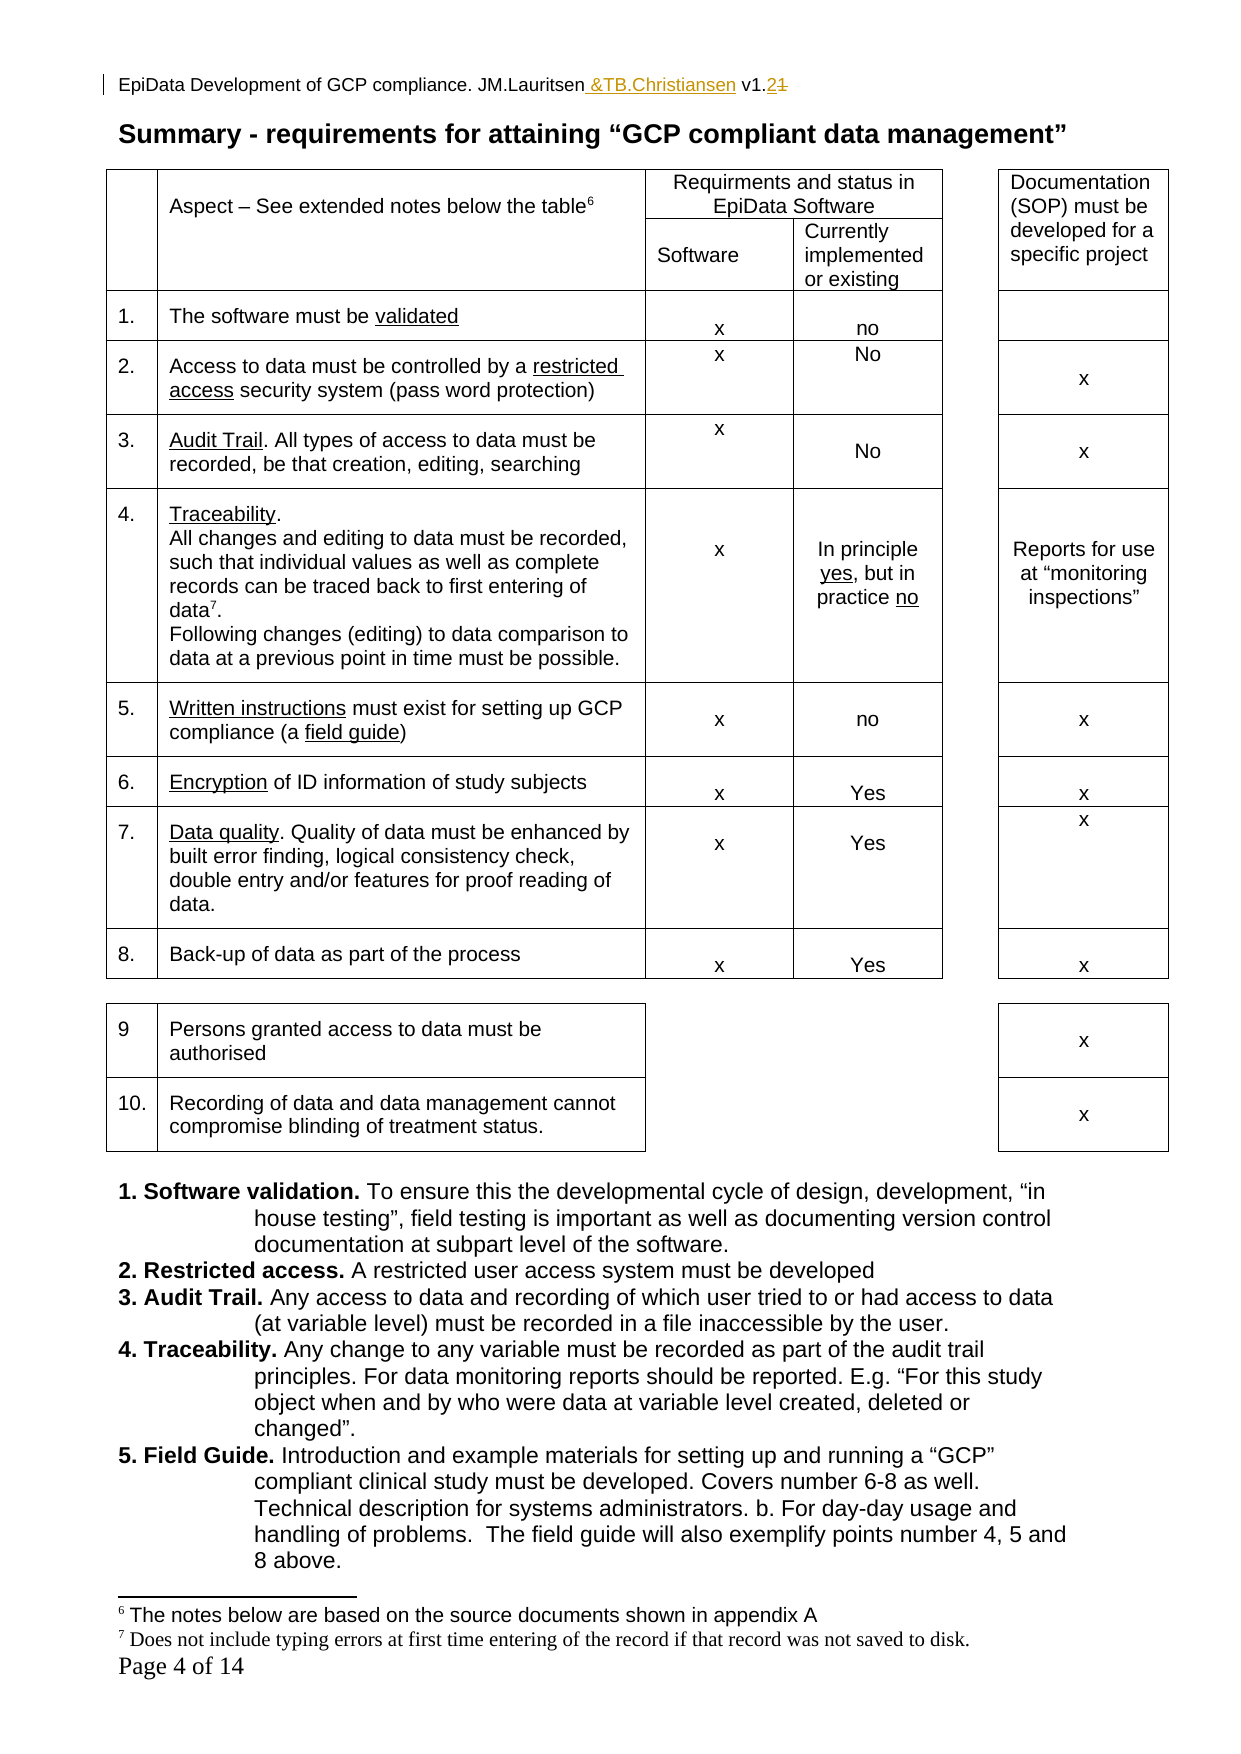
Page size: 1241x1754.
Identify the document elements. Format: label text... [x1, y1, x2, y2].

table_cell Yes [794, 929, 942, 978]
table_cell 3. [107, 415, 157, 488]
table_cell [943, 928, 998, 978]
table_cell x [646, 489, 793, 682]
table_cell [943, 488, 998, 682]
table_cell No [794, 415, 942, 488]
table_cell The software must be validated [158, 291, 645, 340]
text 2. Restricted access. A restricted user access system must be developed [118, 1257, 1071, 1284]
table_cell 5. [107, 683, 157, 756]
table_header [943, 169, 998, 217]
table_cell x [646, 341, 793, 414]
table_cell [943, 414, 998, 488]
table_cell Yes [794, 807, 942, 928]
table_cell In principle yes, but in practice no [794, 489, 942, 682]
table_cell 1. [107, 291, 157, 340]
table_cell 6. [107, 757, 157, 806]
table_cell Encryption of ID information of study subjects [158, 757, 645, 806]
text 4. Traceability. Any change to any variable must be recorded as part of the audit trail principles. For data monitoring reports should be reported. E.g. “For this study object when and by who were data at variable level created, deleted or changed”. [118, 1336, 1071, 1442]
table_cell x [999, 929, 1168, 978]
table_cell no [794, 683, 942, 756]
table_cell Currently implemented or existing [794, 219, 942, 290]
text 3. Audit Trail. Any access to data and recording of which user tried to or had access to data (at variable level) must be recorded in a file inaccessible by the user. [118, 1284, 1071, 1336]
text 5. Field Guide. Introduction and example materials for setting up and running a “GCP” compliant clinical study must be developed. Covers number 6-8 as well. Technical description for systems administrators. b. For day-day usage and handling of problems. The field guide will also exemplify points number 4, 5 and 8 above. [118, 1442, 1071, 1573]
table_cell 7. [107, 807, 157, 928]
subtitle Summary - requirements for attaining “GCP compliant data management” [118, 118, 1071, 149]
table_cell 10. [107, 1078, 157, 1151]
table_cell [999, 291, 1168, 340]
table_cell [943, 806, 998, 928]
table_cell Data quality. Quality of data must be enhanced by built error finding, logical consistency check, double entry and/or features for proof reading of data. [158, 807, 645, 928]
table_cell x [999, 807, 1168, 928]
table_cell x [646, 683, 793, 756]
table_header 9 [107, 1004, 157, 1077]
table_cell Yes [794, 757, 942, 806]
table_cell x [646, 291, 793, 340]
table_header [793, 1003, 942, 1077]
table_header [942, 1003, 998, 1077]
table_cell Recording of data and data management cannot compromise blinding of treatment status. [158, 1078, 645, 1151]
table_cell 2. [107, 341, 157, 414]
table_cell Software [646, 219, 793, 290]
table_cell x [999, 1078, 1168, 1151]
table_cell Reports for use at “monitoring inspections” [999, 489, 1168, 682]
table_header Aspect – See extended notes below the table [158, 170, 645, 290]
table_cell Traceability. All changes and editing to data must be recorded, such that individual values as well as complete records can be traced back to first entering of data. Following changes (editing) to data comparison to data at a previous point in time must be possible. [158, 489, 645, 682]
table_cell [943, 756, 998, 806]
table_cell [942, 1077, 998, 1151]
table_header Persons granted access to data must be authorised [158, 1004, 645, 1077]
table_cell 4. [107, 489, 157, 682]
table_cell [943, 290, 998, 340]
table_cell x [999, 415, 1168, 488]
table_cell [943, 682, 998, 756]
table_header x [999, 1004, 1168, 1077]
table_cell x [646, 757, 793, 806]
table_cell Audit Trail. All types of access to data must be recorded, be that creation, editing, searching [158, 415, 645, 488]
table_cell [943, 218, 998, 290]
table_cell x [646, 415, 793, 488]
table_cell No [794, 341, 942, 414]
table_header Requirments and status in EpiData Software [646, 170, 942, 217]
table_cell x [646, 929, 793, 978]
table_cell x [646, 807, 793, 928]
table_cell no [794, 291, 942, 340]
table_header [107, 170, 157, 290]
table_cell 8. [107, 929, 157, 978]
table_cell Written instructions must exist for setting up GCP compliance (a field guide) [158, 683, 645, 756]
table_cell Access to data must be controlled by a restricted access security system (pass word protection) [158, 341, 645, 414]
table_cell x [999, 757, 1168, 806]
table_cell [793, 1077, 942, 1151]
table_cell x [999, 683, 1168, 756]
table_cell Back-up of data as part of the process [158, 929, 645, 978]
text 1. Software validation. To ensure this the developmental cycle of design, development, “in house testing”, field testing is important as well as documenting version control documentation at subpart level of the software. [118, 1178, 1071, 1257]
table_cell [943, 340, 998, 414]
table_cell [646, 1077, 793, 1151]
table_header Documentation (SOP) must be developed for a specific project [999, 170, 1168, 290]
table_header [646, 1003, 793, 1077]
table_cell x [999, 341, 1168, 414]
